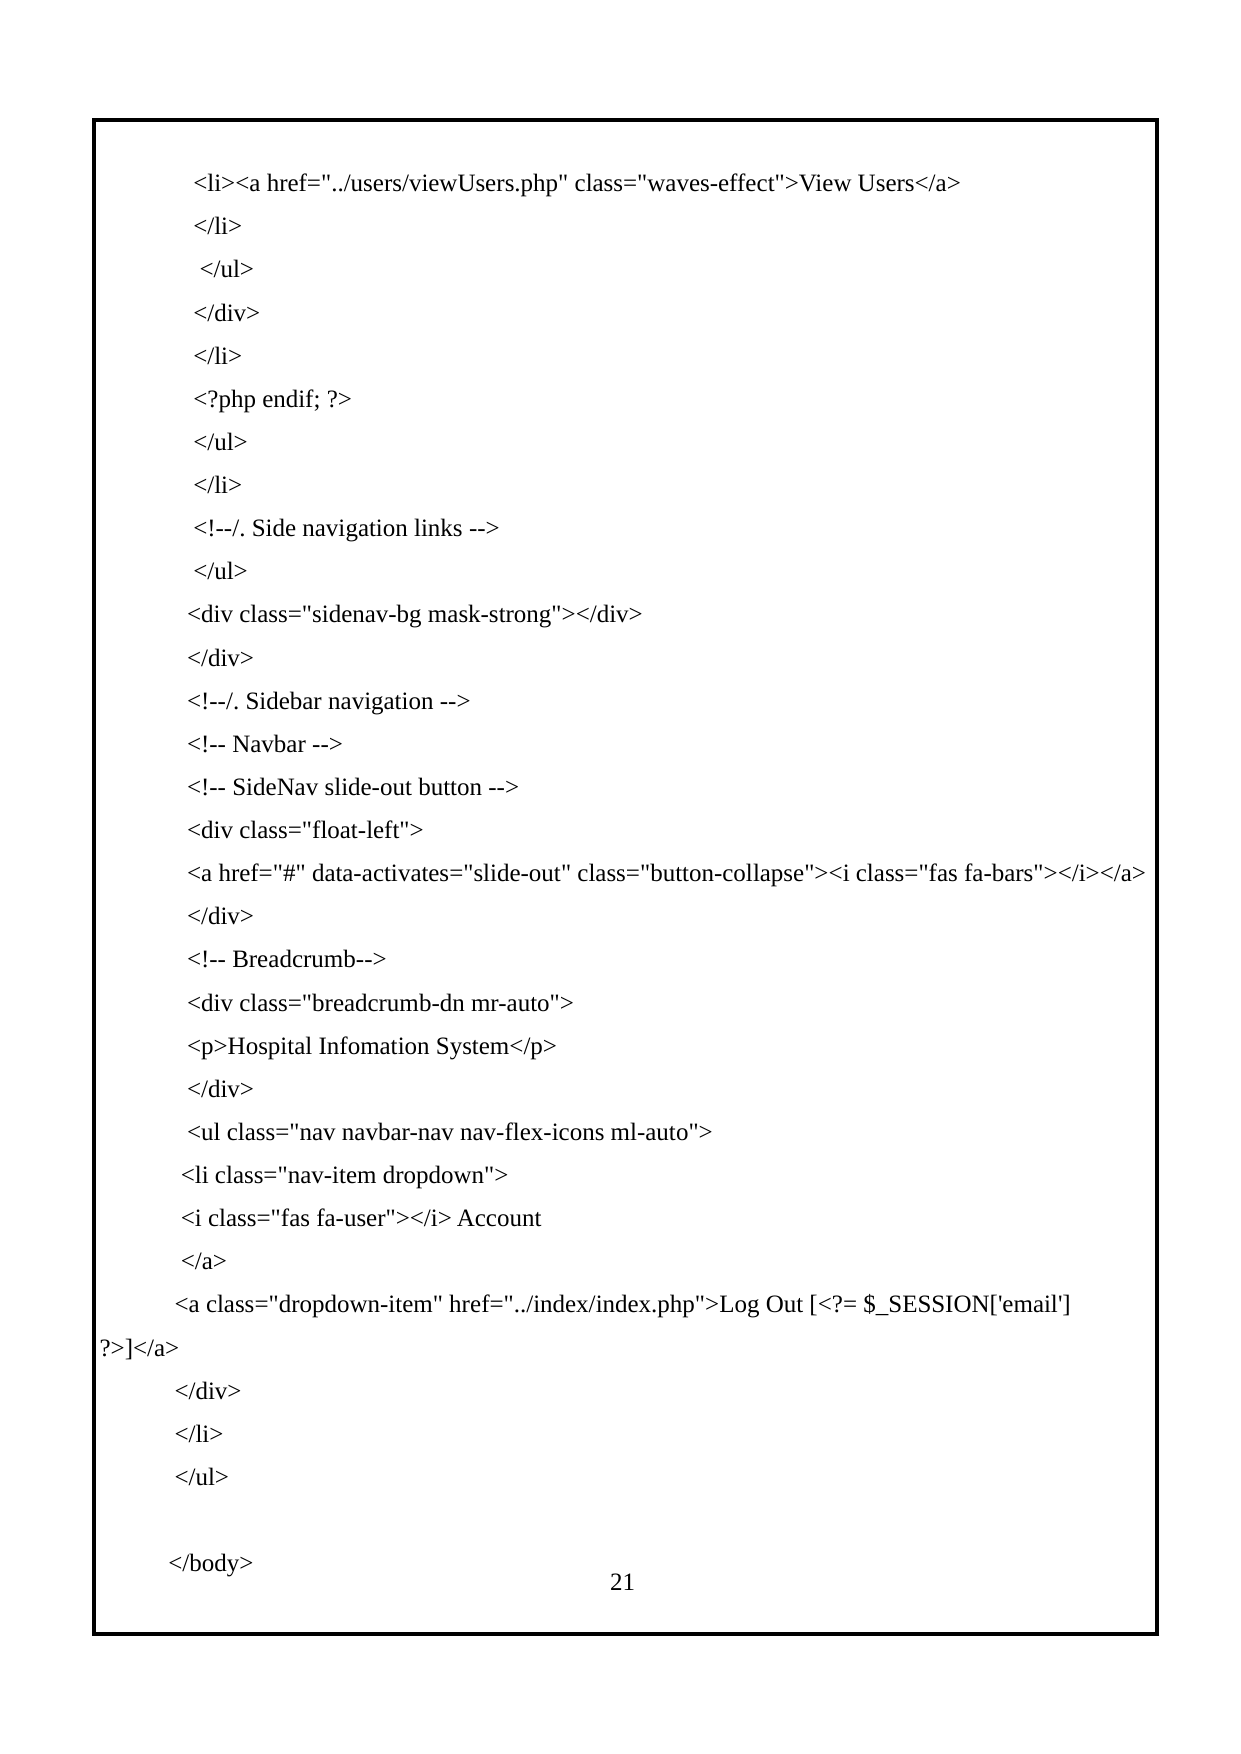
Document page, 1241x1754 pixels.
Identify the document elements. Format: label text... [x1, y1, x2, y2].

text <!-- Navbar --> [99, 729, 1146, 758]
text </li> [99, 211, 1146, 240]
text <li><a href="../users/viewUsers.php" class="waves-effect">View Users</a> [99, 168, 1146, 197]
text <p>Hospital Infomation System</p> [99, 1031, 1146, 1059]
text </a> [99, 1246, 1146, 1275]
text <!-- SideNav slide-out button --> [99, 772, 1146, 801]
text </ul> [99, 254, 1146, 283]
text </div> [99, 1074, 1146, 1103]
text </ul> [99, 1462, 1146, 1491]
text </body> [99, 1548, 1146, 1577]
text </div> [99, 901, 1146, 930]
text </ul> [99, 556, 1146, 585]
text </div> [99, 298, 1146, 326]
text <?php endif; ?> [99, 384, 1146, 413]
text <ul class="nav navbar-nav nav-flex-icons ml-auto"> [99, 1117, 1146, 1146]
text <!-- Breadcrumb--> [99, 944, 1146, 973]
text </li> [99, 1419, 1146, 1448]
text <i class="fas fa-user"></i> Account [99, 1203, 1146, 1232]
text <div class="float-left"> [99, 815, 1146, 844]
text <a href="#" data-activates="slide-out" class="button-collapse"><i class="fas fa-bars"></i></a> [99, 858, 1146, 887]
text <!--/. Sidebar navigation --> [99, 686, 1146, 714]
text <!--/. Side navigation links --> [99, 513, 1146, 542]
text </li> [99, 341, 1146, 369]
text <li class="nav-item dropdown"> [99, 1160, 1146, 1189]
text </div> [99, 1376, 1146, 1404]
text <div class="breadcrumb-dn mr-auto"> [99, 988, 1146, 1016]
text </div> [99, 643, 1146, 671]
text <a class="dropdown-item" href="../index/index.php">Log Out [<?= $_SESSION['email'] ?>]</a> [99, 1289, 1146, 1361]
text <div class="sidenav-bg mask-strong"></div> [99, 599, 1146, 628]
text </ul> [99, 427, 1146, 456]
text </li> [99, 470, 1146, 499]
